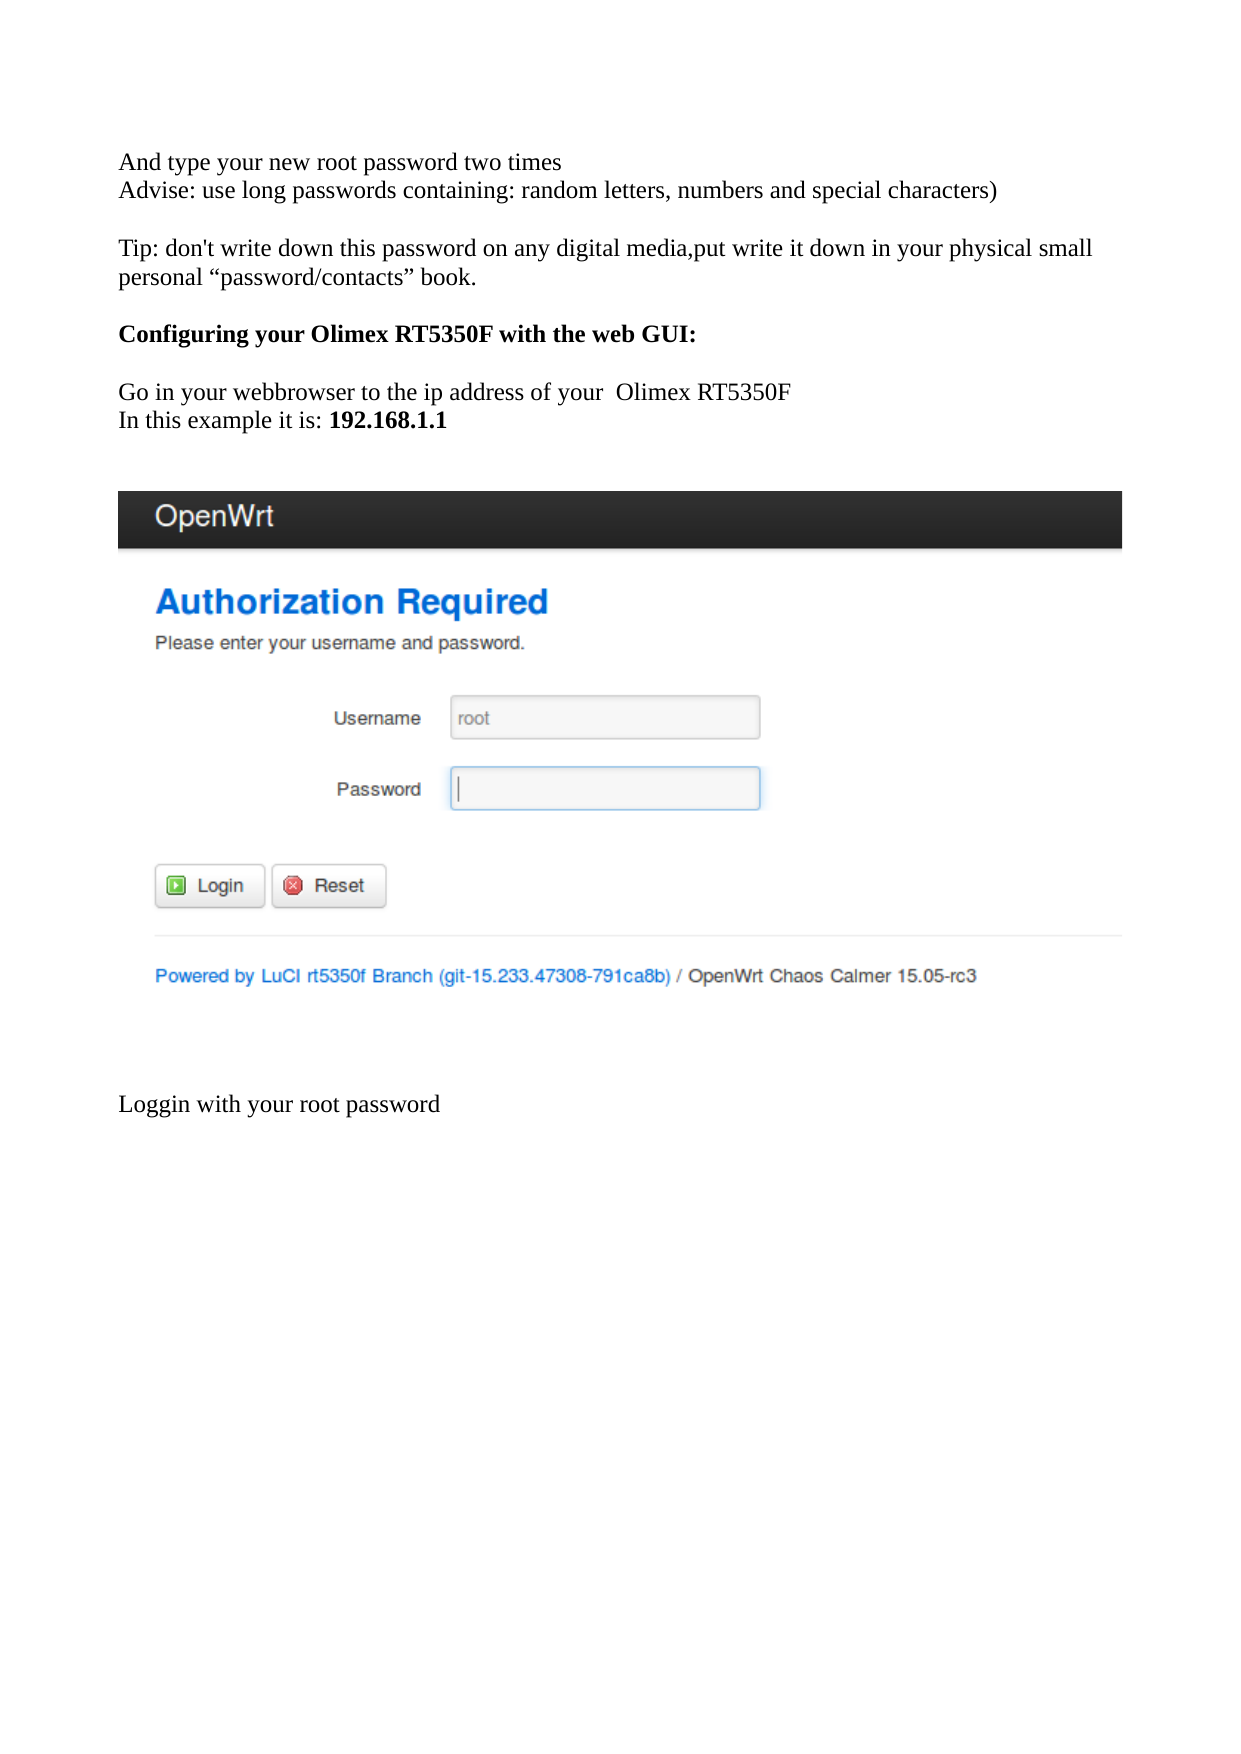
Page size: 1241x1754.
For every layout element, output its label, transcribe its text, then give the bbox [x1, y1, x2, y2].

text And type your new root password two times Advise: use long passwords containing: random letters, numbers and special characters) [118, 147, 1122, 204]
text Configuring your Olimex RT5350F with the web GUI: [118, 319, 1122, 348]
text Tip: don't write down this password on any digital media,put write it down in your physical small personal “password/contacts” book. [118, 233, 1122, 291]
text Loggin with your root password [118, 1089, 1122, 1118]
text Go in your webbrowser to the ip address of your Olimex RT5350F In this example it is: 192.168.1.1 [118, 377, 1122, 434]
picture [118, 491, 1123, 1061]
